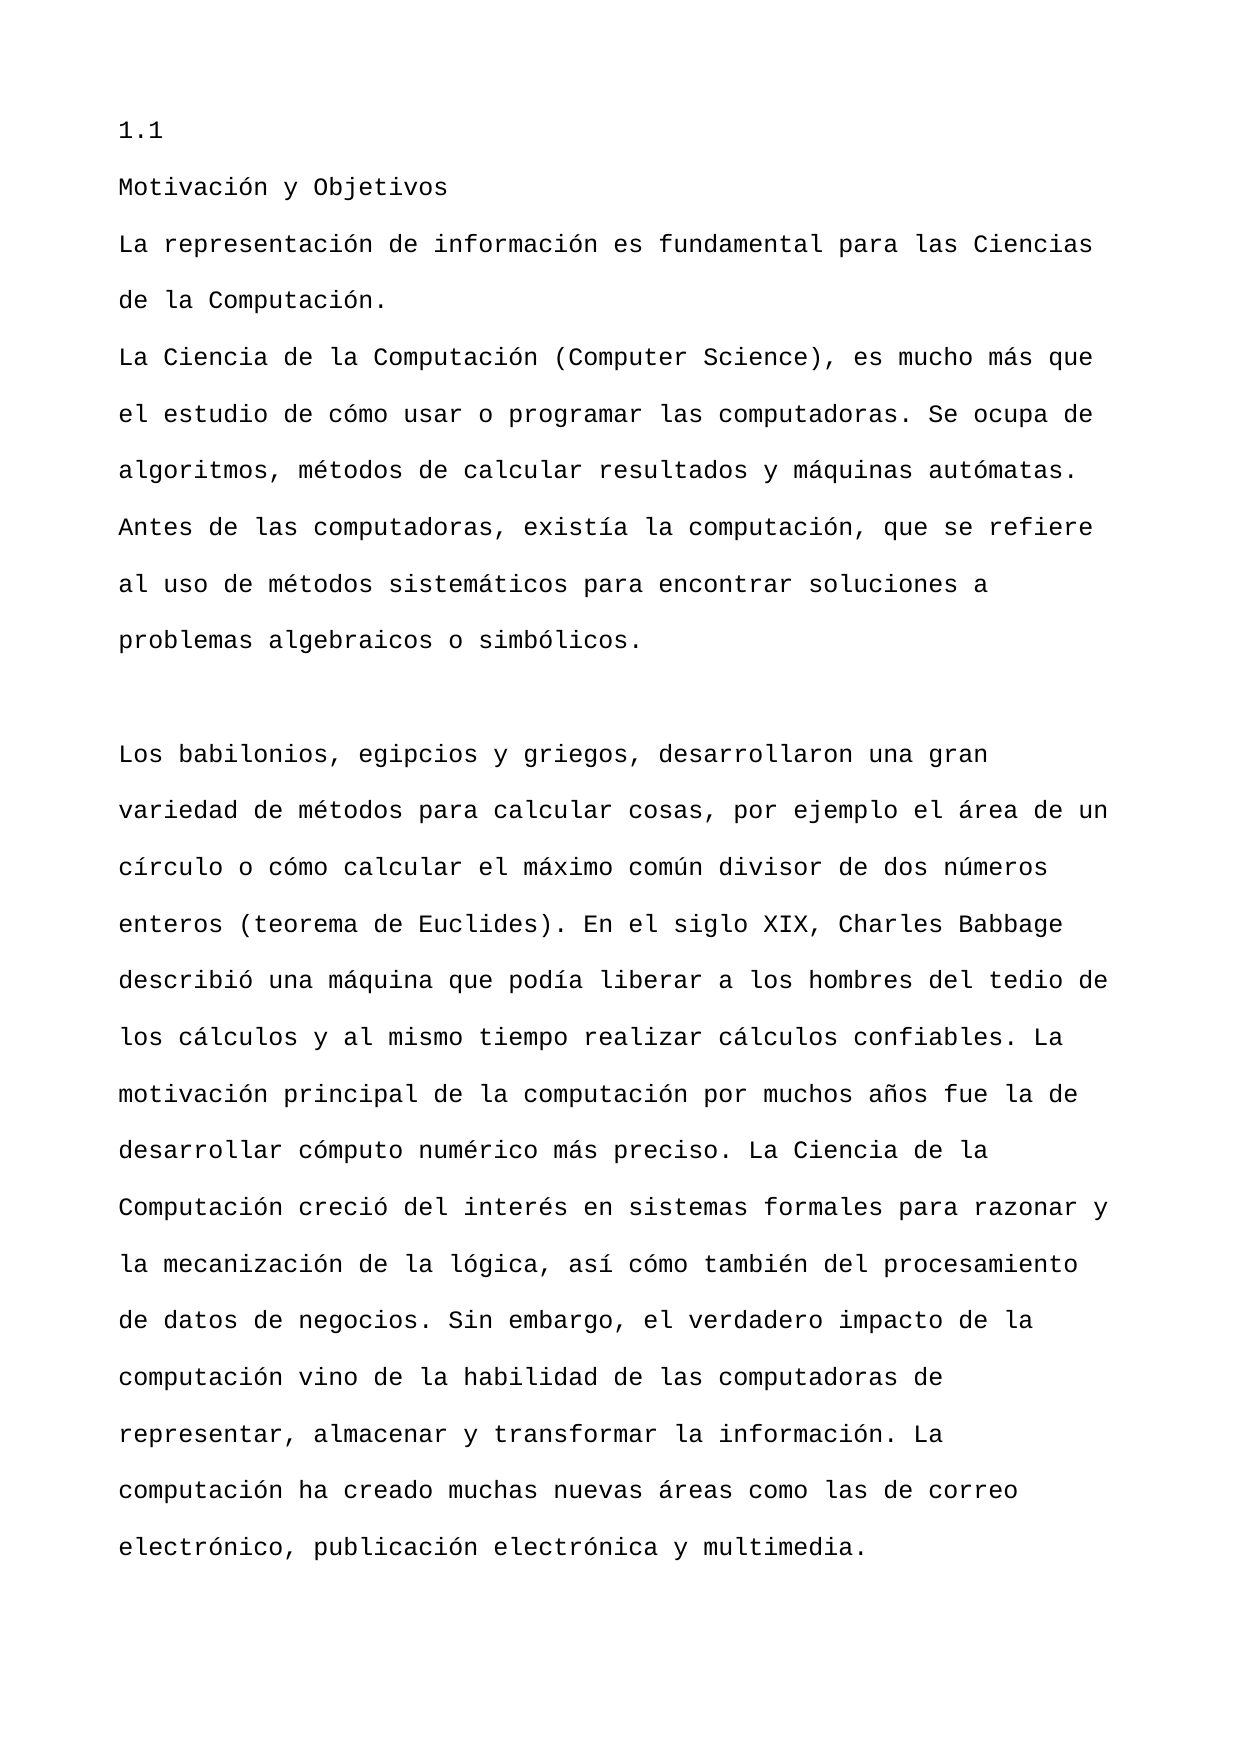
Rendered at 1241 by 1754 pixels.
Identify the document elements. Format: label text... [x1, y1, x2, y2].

text La representación de información es fundamental para las Ciencias de la Computación. [118, 231, 1122, 316]
text Antes de las computadoras, existía la computación, que se refiere al uso de métodos sistemáticos para encontrar soluciones a problemas algebraicos o simbólicos. [118, 515, 1122, 656]
text Los babilonios, egipcios y griegos, desarrollaron una gran variedad de métodos para calcular cosas, por ejemplo el área de un círculo o cómo calcular el máximo común divisor de dos números enteros (teorema de Euclides). En el siglo XIX, Charles Babbage describió una máquina que podía liberar a los hombres del tedio de los cálculos y al mismo tiempo realizar cálculos confiables. La motivación principal de la computación por muchos años fue la de desarrollar cómputo numérico más preciso. La Ciencia de la Computación creció del interés en sistemas formales para razonar y la mecanización de la lógica, así cómo también del procesamiento de datos de negocios. Sin embargo, el verdadero impacto de la computación vino de la habilidad de las computadoras de representar, almacenar y transformar la información. La computación ha creado muchas nuevas áreas como las de correo electrónico, publicación electrónica y multimedia. [118, 741, 1122, 1563]
text 1.1 [118, 118, 1122, 146]
text Motivación y Objetivos [118, 175, 1122, 203]
text La Ciencia de la Computación (Computer Science), es mucho más que el estudio de cómo usar o programar las computadoras. Se ocupa de algoritmos, métodos de calcular resultados y máquinas autómatas. [118, 345, 1122, 486]
